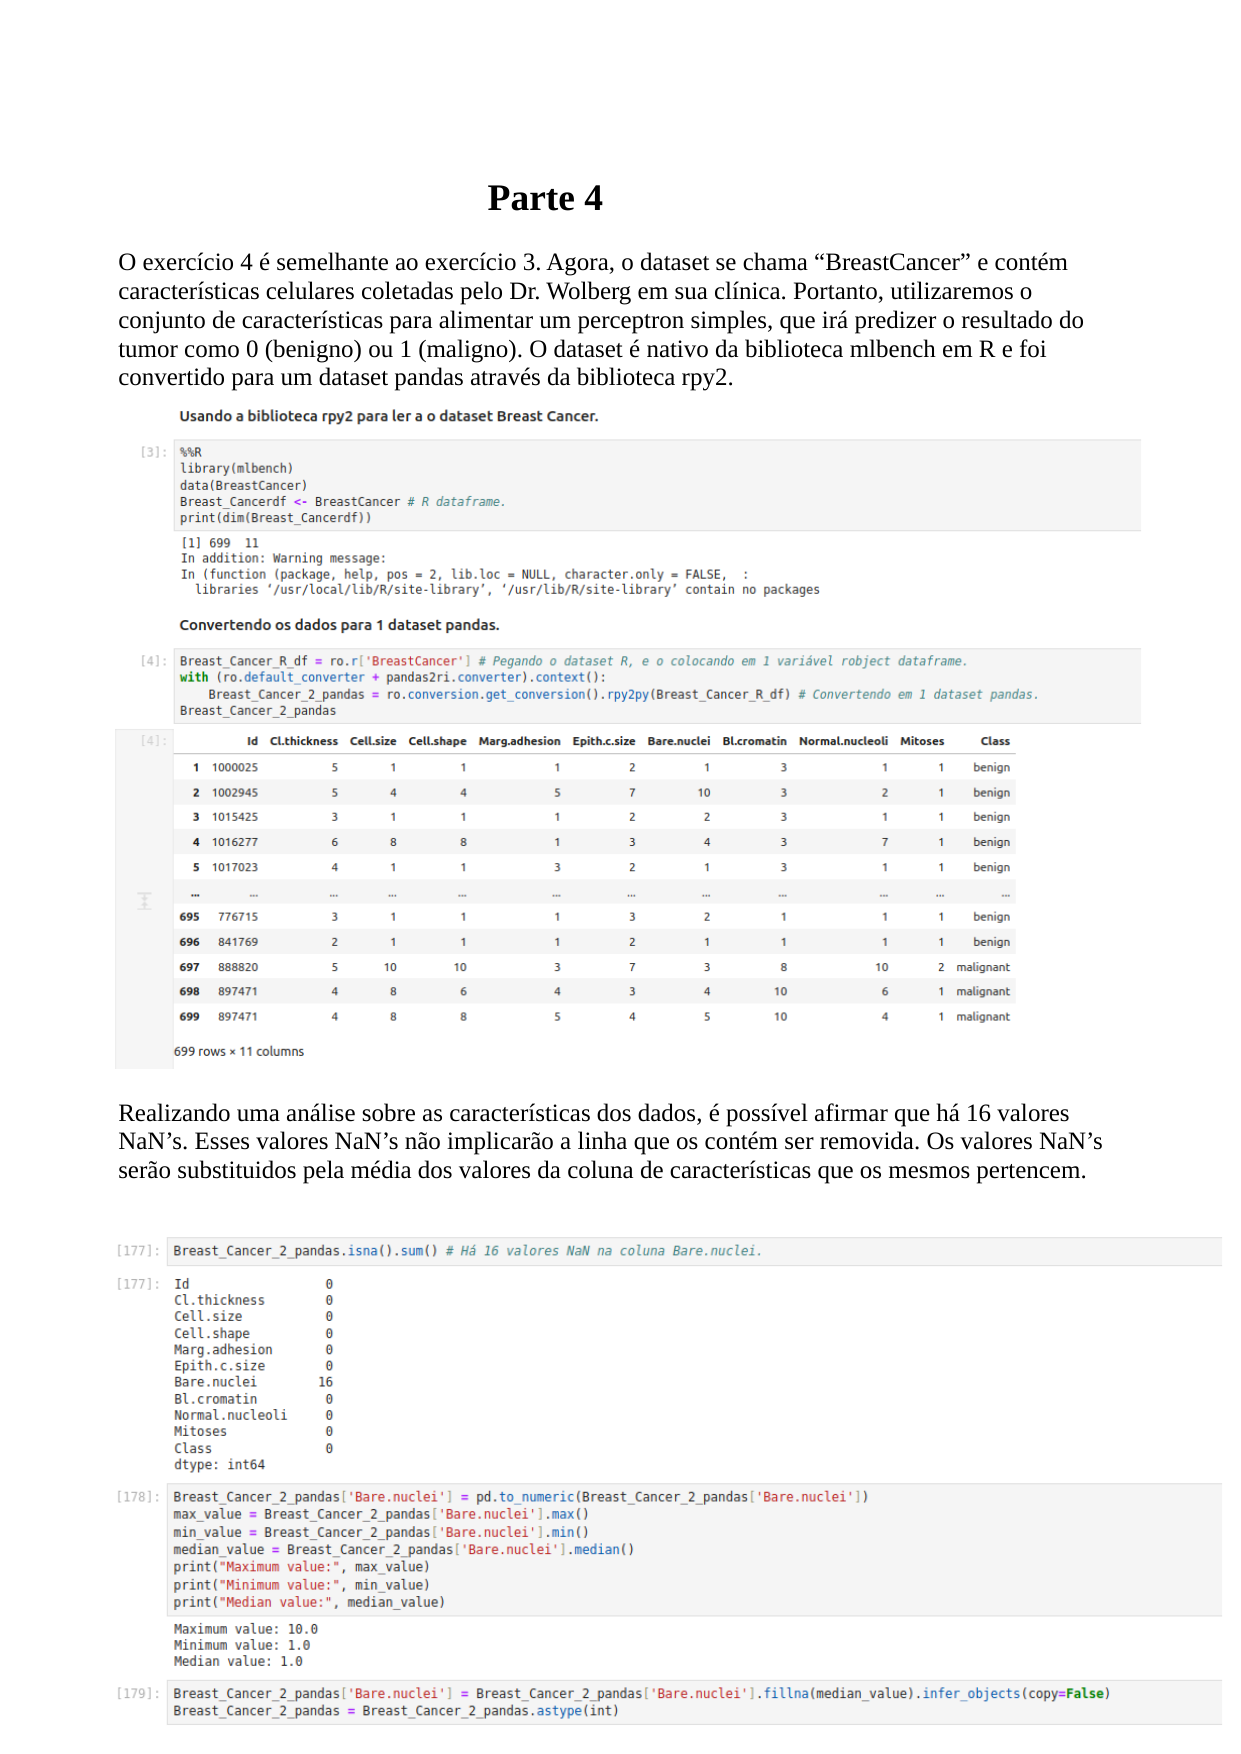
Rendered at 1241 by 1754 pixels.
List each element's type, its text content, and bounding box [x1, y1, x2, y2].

text Parte 4 [118, 176, 1122, 219]
text O exercício 4 é semelhante ao exercício 3. Agora, o dataset se chama “BreastCancer” e contém características celulares coletadas pelo Dr. Wolberg em sua clínica. Portanto, utilizaremos o conjunto de características para alimentar um perceptron simples, que irá predizer o resultado do tumor como 0 (benigno) ou 1 (maligno). O dataset é nativo da biblioteca mlbench em R e foi convertido para um dataset pandas através da biblioteca rpy2. [118, 247, 1122, 391]
picture [99, 391, 1142, 1069]
text Realizando uma análise sobre as características dos dados, é possível afirmar que há 16 valores NaN’s. Esses valores NaN’s não implicarão a linha que os contém ser removida. Os valores NaN’s serão substituidos pela média dos valores da coluna de características que os mesmos pertencem. [118, 1098, 1122, 1184]
picture [97, 1235, 1223, 1739]
